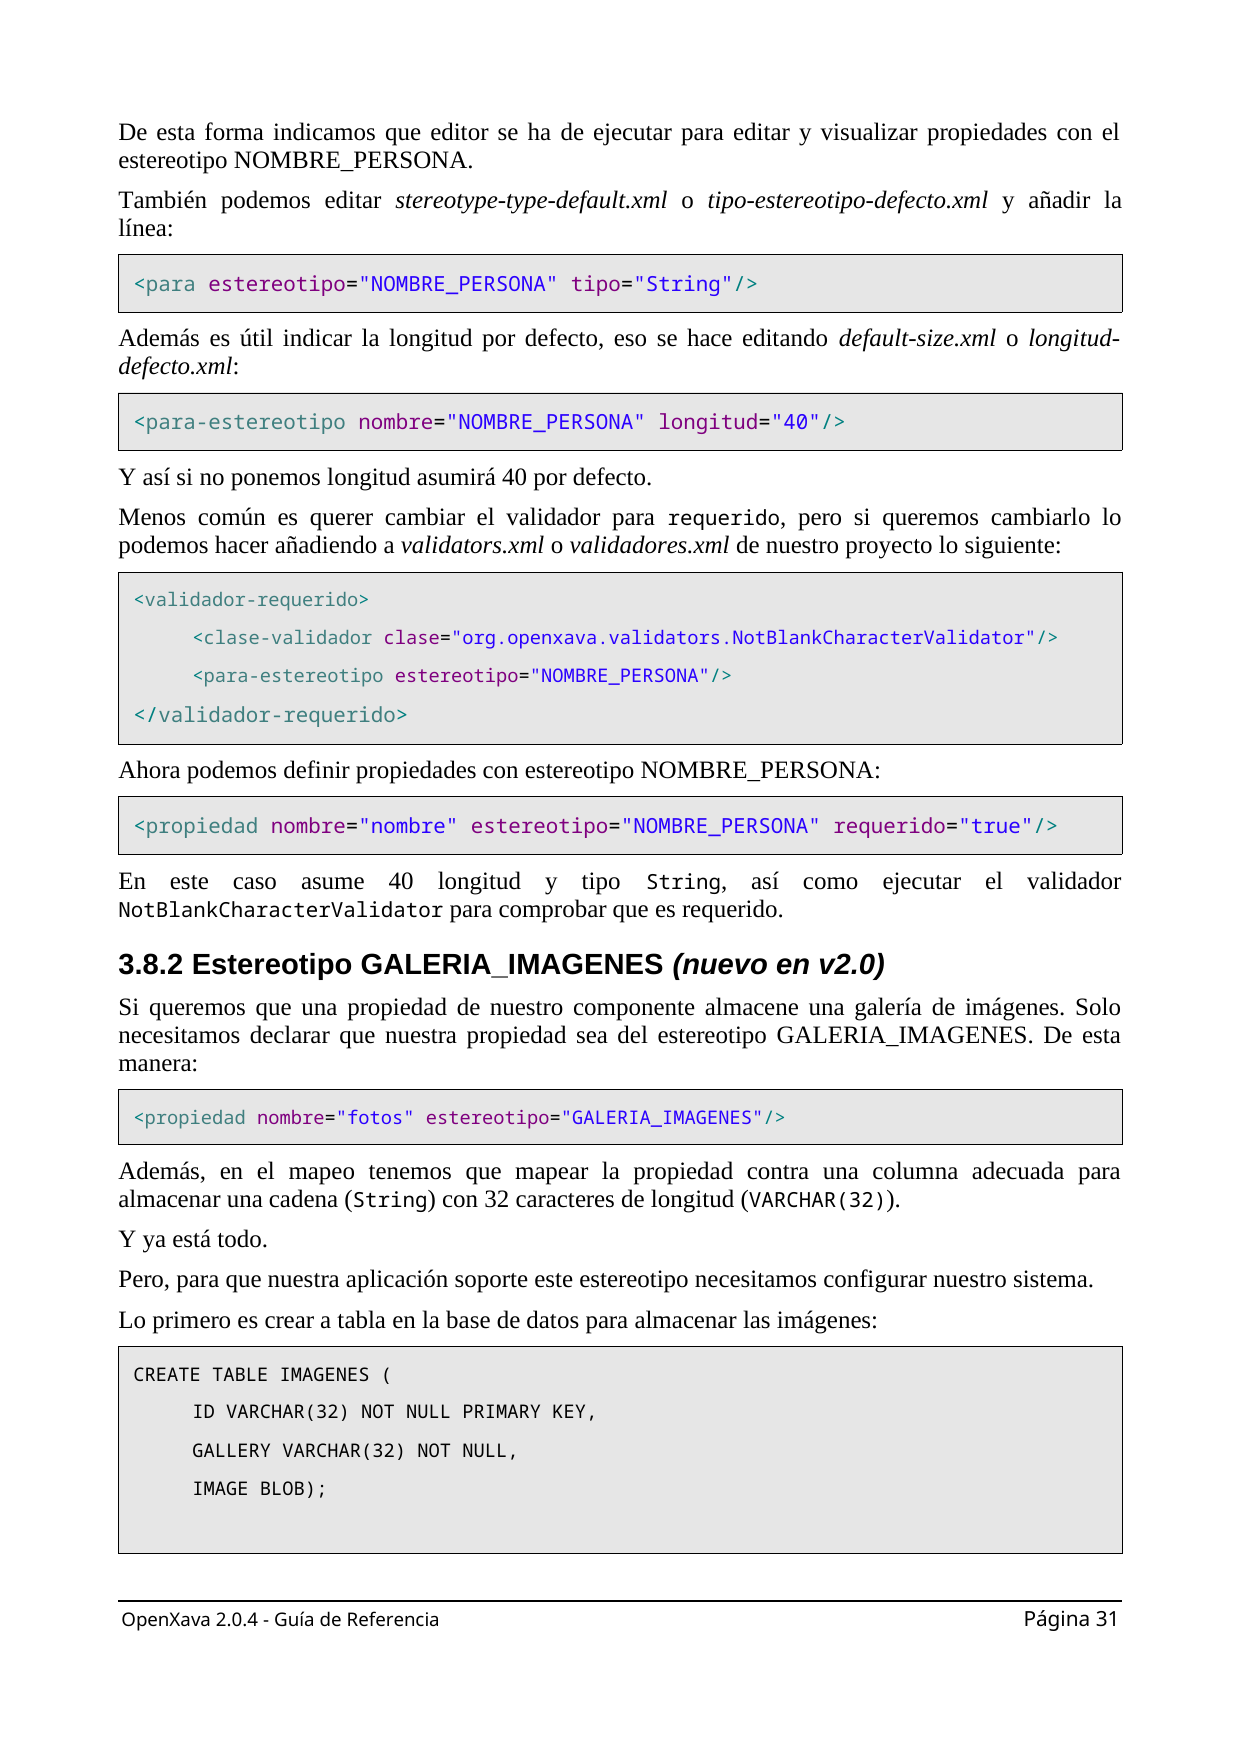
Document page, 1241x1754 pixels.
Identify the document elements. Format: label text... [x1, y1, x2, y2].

text <validador-requerido> [119, 573, 1122, 609]
text <propiedad nombre="fotos" estereotipo="GALERIA_IMAGENES"/> [119, 1090, 1122, 1144]
text GALLERY VARCHAR(32) NOT NULL, [119, 1422, 1122, 1460]
text Pero, para que nuestra aplicación soporte este estereotipo necesitamos configurar nuestro sistema. [118, 1266, 1122, 1293]
text En este caso asume 40 longitud y tipo String, así como ejecutar el validador NotBlankCharacterValidator para comprobar que es requerido. [118, 867, 1122, 923]
text De esta forma indicamos que editor se ha de ejecutar para editar y visualizar propiedades con el estereotipo NOMBRE_PERSONA. [118, 118, 1122, 173]
text Además es útil indicar la longitud por defecto, eso se hace editando default-size.xml o longitud-defecto.xml: [118, 324, 1122, 380]
text <propiedad nombre="nombre" estereotipo="NOMBRE_PERSONA" requerido="true"/> [119, 797, 1122, 854]
text <para-estereotipo nombre="NOMBRE_PERSONA" longitud="40"/> [119, 394, 1122, 450]
text CREATE TABLE IMAGENES ( [119, 1347, 1122, 1384]
text ID VARCHAR(32) NOT NULL PRIMARY KEY, [119, 1384, 1122, 1422]
text <clase-validador clase="org.openxava.validators.NotBlankCharacterValidator"/> [119, 609, 1122, 648]
text Menos común es querer cambiar el validador para requerido, pero si queremos cambiarlo lo podemos hacer añadiendo a validators.xml o validadores.xml de nuestro proyecto lo siguiente: [118, 503, 1122, 559]
text También podemos editar stereotype-type-default.xml o tipo-estereotipo-defecto.xml y añadir la línea: [118, 186, 1122, 241]
text Y así si no ponemos longitud asumirá 40 por defecto. [118, 463, 1122, 491]
text Lo primero es crear a tabla en la base de datos para almacenar las imágenes: [118, 1306, 1122, 1333]
text Ahora podemos definir propiedades con estereotipo NOMBRE_PERSONA: [118, 756, 1122, 784]
text <para-estereotipo estereotipo="NOMBRE_PERSONA"/> [119, 648, 1122, 686]
text IMAGE BLOB); [119, 1460, 1122, 1498]
text Si queremos que una propiedad de nuestro componente almacene una galería de imágenes. Solo necesitamos declarar que nuestra propiedad sea del estereotipo GALERIA_IMAGENES. De esta manera: [118, 993, 1122, 1077]
text <para estereotipo="NOMBRE_PERSONA" tipo="String"/> [119, 255, 1122, 312]
text </validador-requerido> [119, 686, 1122, 744]
subtitle Estereotipo GALERIA_IMAGENES (nuevo en v2.0) [118, 948, 1122, 981]
text Y ya está todo. [118, 1225, 1122, 1253]
text Además, en el mapeo tenemos que mapear la propiedad contra una columna adecuada para almacenar una cadena (String) con 32 caracteres de longitud (VARCHAR(32)). [118, 1157, 1122, 1213]
